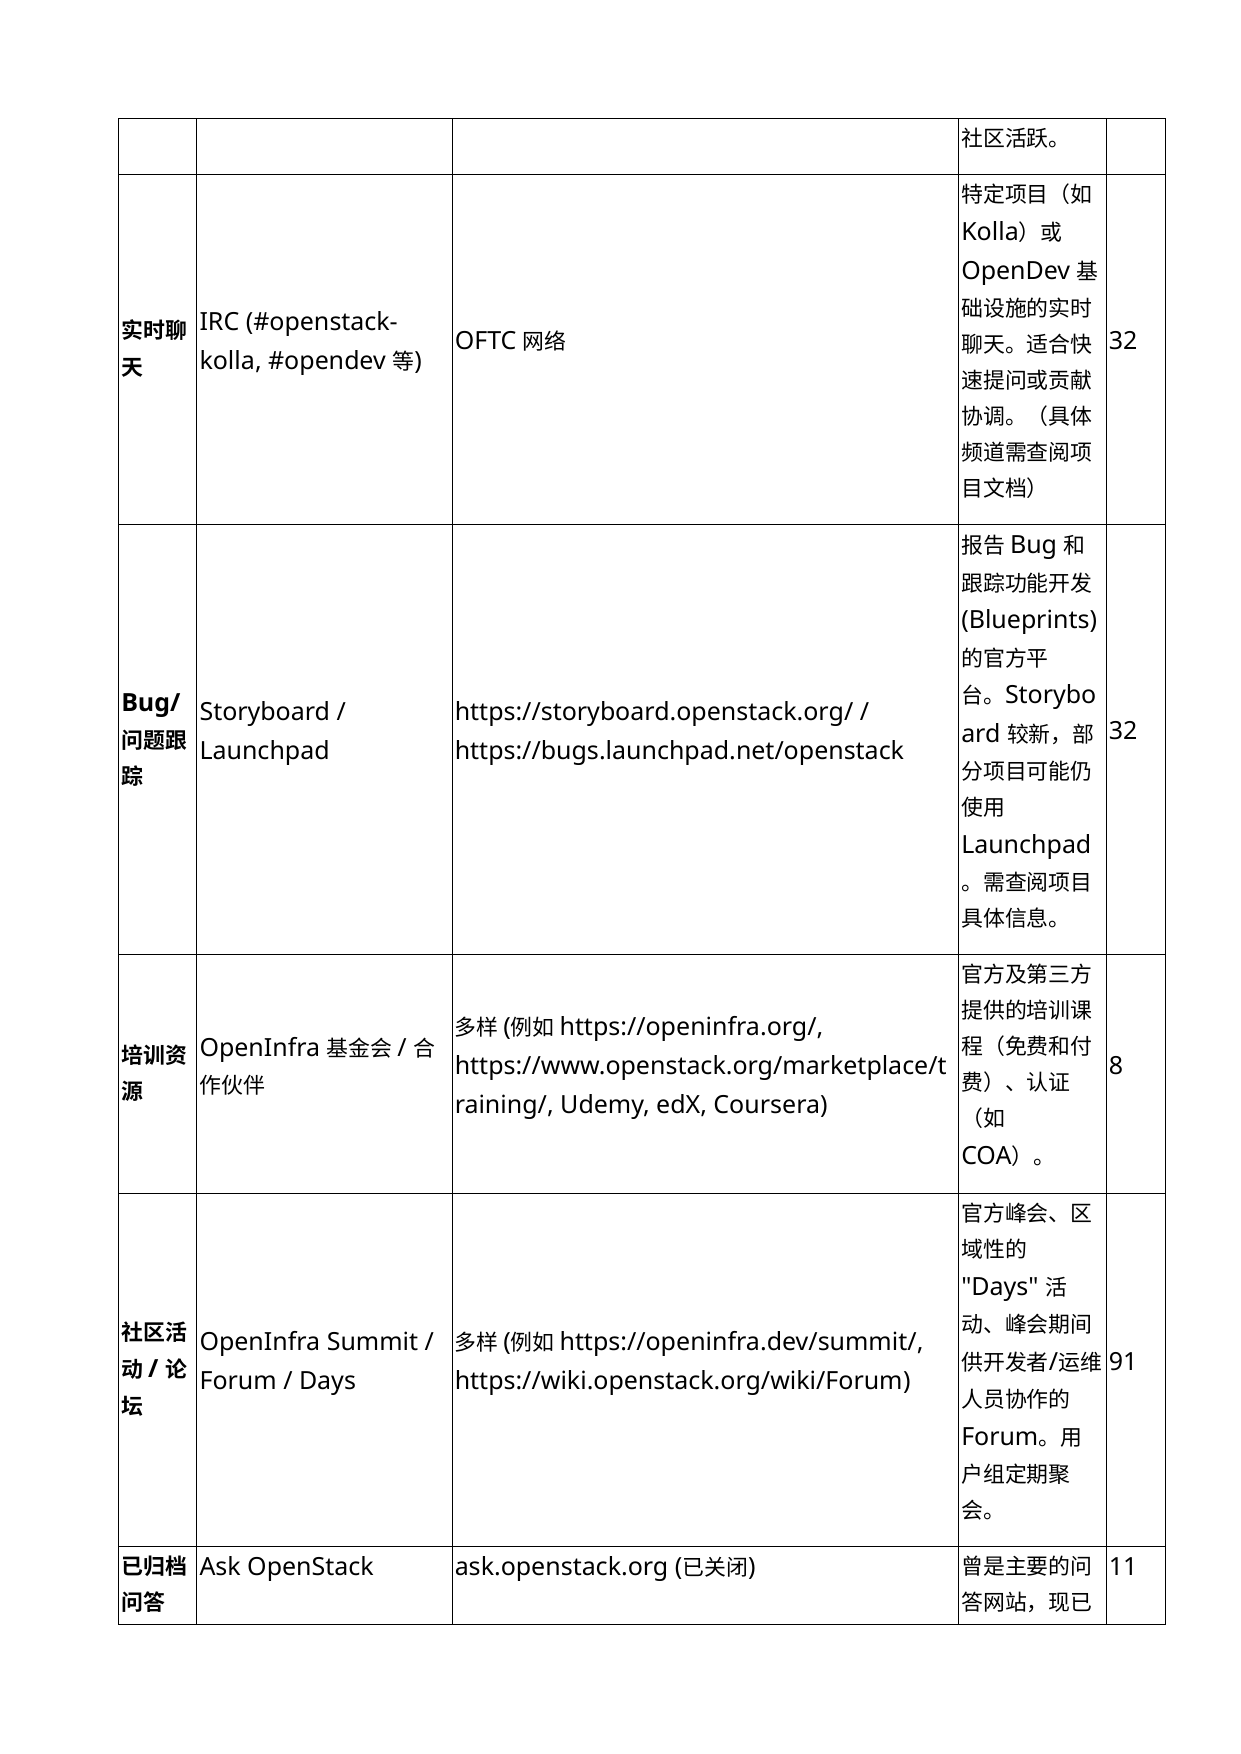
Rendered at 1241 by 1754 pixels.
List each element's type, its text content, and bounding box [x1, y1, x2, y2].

table_cell 32 [1107, 525, 1165, 954]
table_cell 社区活动 / 论坛 [119, 1194, 196, 1546]
table_cell 多样 (例如 https://openinfra.dev/summit/, https://wiki.openstack.org/wiki/Forum) [453, 1194, 958, 1546]
table_cell 32 [1107, 175, 1165, 524]
table_cell Storyboard / Launchpad [197, 525, 452, 954]
table_cell Bug/问题跟踪 [119, 525, 196, 954]
table_cell 培训资源 [119, 955, 196, 1193]
table_cell [1107, 119, 1165, 174]
table_cell [453, 119, 958, 174]
table_cell OFTC 网络 [453, 175, 958, 524]
table_cell 91 [1107, 1194, 1165, 1546]
table_cell [197, 119, 452, 174]
table_cell 实时聊天 [119, 175, 196, 524]
table_cell 社区活跃。 [959, 119, 1106, 174]
table_cell 官方及第三方提供的培训课程（免费和付费）、认证（如 COA）。 [959, 955, 1106, 1193]
table_cell IRC (#openstack-kolla, #opendev 等) [197, 175, 452, 524]
table_cell 多样 (例如 https://openinfra.org/, https://www.openstack.org/marketplace/training/, Udemy, edX, Coursera) [453, 955, 958, 1193]
table_cell ask.openstack.org (已关闭) [453, 1547, 958, 1623]
table_cell 8 [1107, 955, 1165, 1193]
table_cell 报告 Bug 和跟踪功能开发 (Blueprints) 的官方平台。Storyboard 较新，部分项目可能仍使用 Launchpad。需查阅项目具体信息。 [959, 525, 1106, 954]
table_cell 已归档问答 [119, 1547, 196, 1623]
table_cell OpenInfra Summit / Forum / Days [197, 1194, 452, 1546]
table_cell 11 [1107, 1547, 1165, 1623]
table_cell OpenInfra 基金会 / 合作伙伴 [197, 955, 452, 1193]
table_cell 特定项目（如 Kolla）或 OpenDev 基础设施的实时聊天。适合快速提问或贡献协调。（具体频道需查阅项目文档） [959, 175, 1106, 524]
table_cell https://storyboard.openstack.org/ / https://bugs.launchpad.net/openstack [453, 525, 958, 954]
table_cell [119, 119, 196, 174]
table_cell Ask OpenStack [197, 1547, 452, 1623]
table_cell 官方峰会、区域性的 "Days" 活动、峰会期间供开发者/运维人员协作的 Forum。用户组定期聚会。 [959, 1194, 1106, 1546]
table_cell 曾是主要的问答网站，现已 [959, 1547, 1106, 1623]
